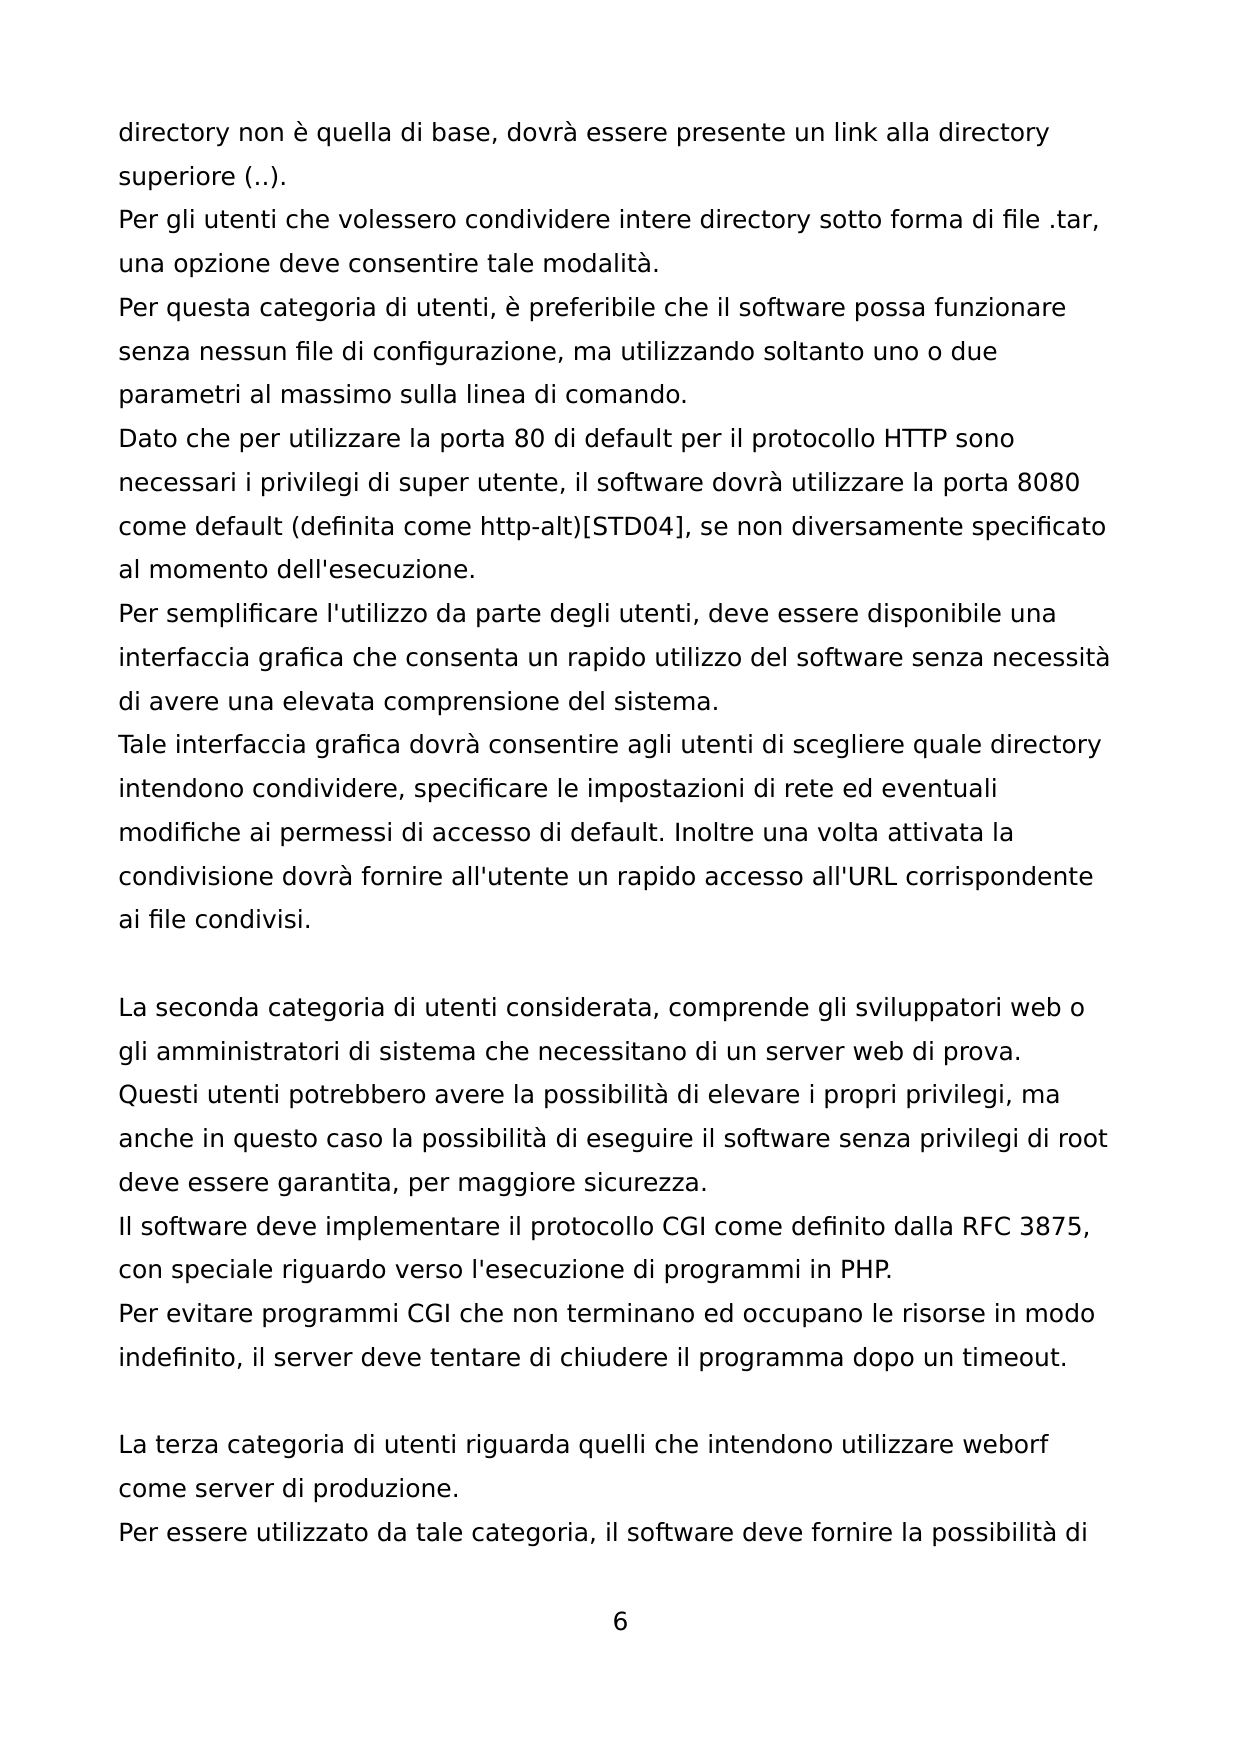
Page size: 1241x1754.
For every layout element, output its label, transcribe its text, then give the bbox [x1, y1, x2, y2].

text Per questa categoria di utenti, è preferibile che il software possa funzionare senza nessun file di configurazione, ma utilizzando soltanto uno o due parametri al massimo sulla linea di comando. [118, 293, 1122, 410]
text Per essere utilizzato da tale categoria, il software deve fornire la possibilità di [118, 1518, 1122, 1547]
text Questi utenti potrebbero avere la possibilità di elevare i propri privilegi, ma anche in questo caso la possibilità di eseguire il software senza privilegi di root deve essere garantita, per maggiore sicurezza. [118, 1081, 1122, 1197]
text Il software deve implementare il protocollo CGI come definito dalla RFC 3875, con speciale riguardo verso l'esecuzione di programmi in PHP. [118, 1212, 1122, 1285]
text directory non è quella di base, dovrà essere presente un link alla directory superiore (..). [118, 118, 1122, 191]
text Per gli utenti che volessero condividere intere directory sotto forma di file .tar, una opzione deve consentire tale modalità. [118, 206, 1122, 278]
text La terza categoria di utenti riguarda quelli che intendono utilizzare weborf come server di produzione. [118, 1431, 1122, 1503]
text Dato che per utilizzare la porta 80 di default per il protocollo HTTP sono necessari i privilegi di super utente, il software dovrà utilizzare la porta 8080 come default (definita come http-alt)[STD04], se non diversamente specificato al momento dell'esecuzione. [118, 424, 1122, 585]
text Per evitare programmi CGI che non terminano ed occupano le risorse in modo indefinito, il server deve tentare di chiudere il programma dopo un timeout. [118, 1299, 1122, 1372]
text Per semplificare l'utilizzo da parte degli utenti, deve essere disponibile una interfaccia grafica che consenta un rapido utilizzo del software senza necessità di avere una elevata comprensione del sistema. [118, 599, 1122, 716]
text La seconda categoria di utenti considerata, comprende gli sviluppatori web o gli amministratori di sistema che necessitano di un server web di prova. [118, 993, 1122, 1066]
text Tale interfaccia grafica dovrà consentire agli utenti di scegliere quale directory intendono condividere, specificare le impostazioni di rete ed eventuali modifiche ai permessi di accesso di default. Inoltre una volta attivata la condivisione dovrà fornire all'utente un rapido accesso all'URL corrispondente ai file condivisi. [118, 731, 1122, 935]
